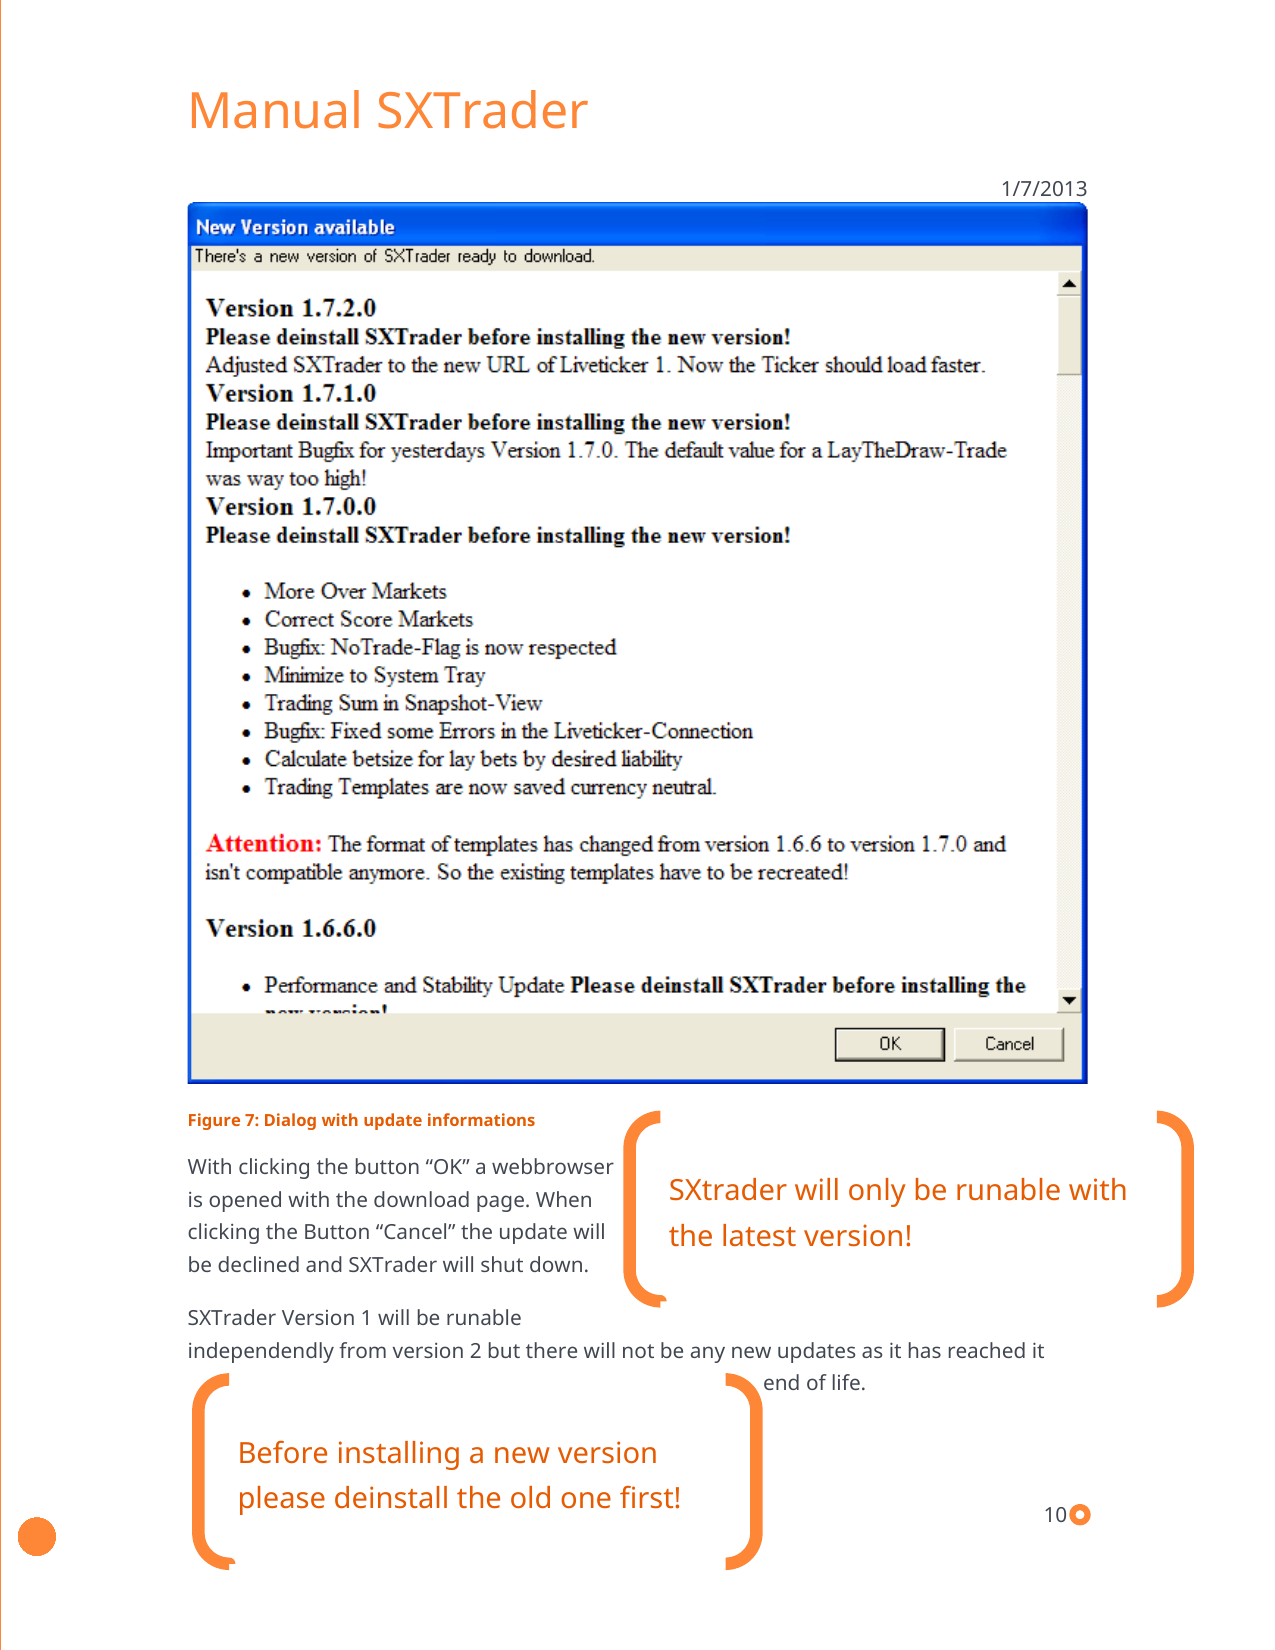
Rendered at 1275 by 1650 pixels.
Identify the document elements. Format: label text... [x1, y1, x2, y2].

text SXTrader Version 1 will be runable independendly from version 2 but there will not be any new updates as it has reached it end of life. [187, 1303, 1087, 1397]
text Figure 7: Dialog with update informations [187, 1108, 1087, 1131]
text With clicking the button “OK” a webbrowser is opened with the download page. When clicking the Button “Cancel” the update will be declined and SXTrader will shut down. [187, 1152, 623, 1278]
